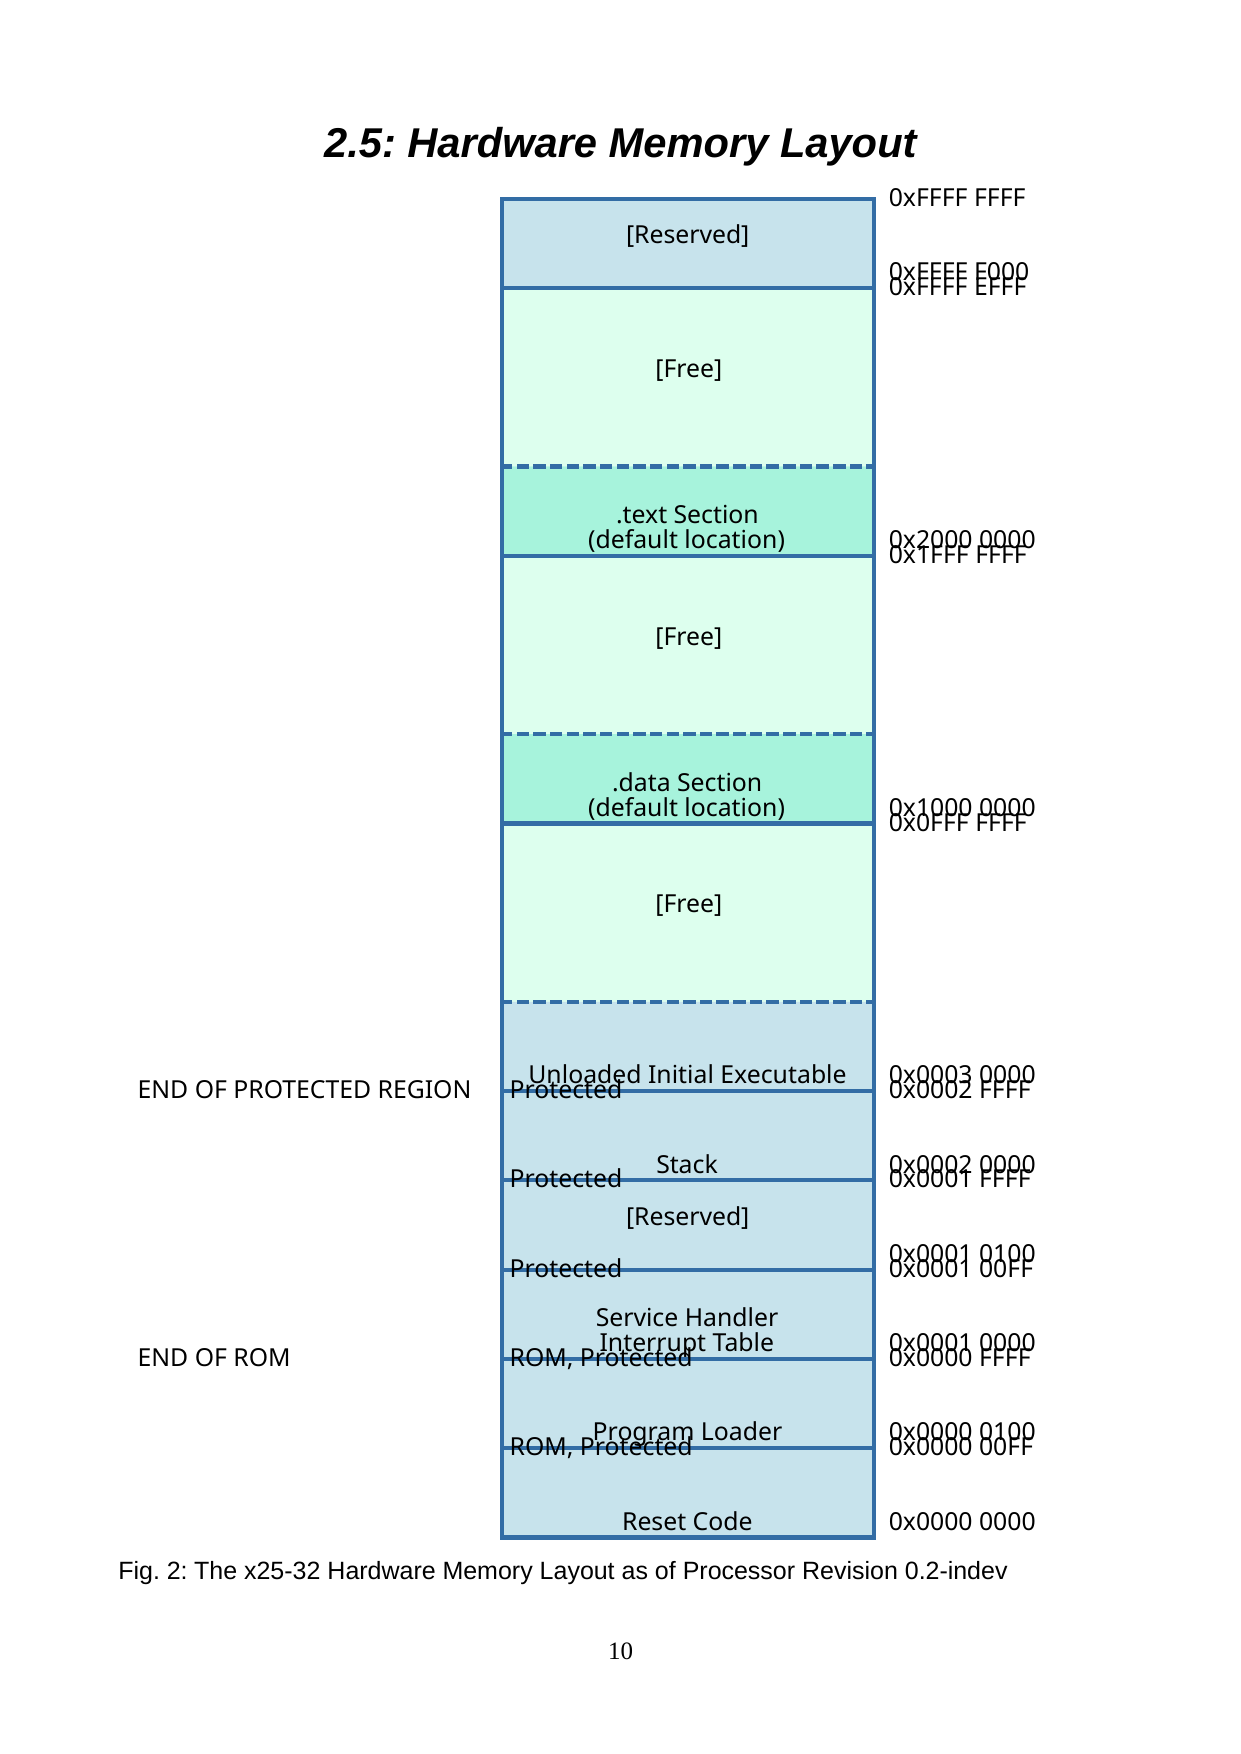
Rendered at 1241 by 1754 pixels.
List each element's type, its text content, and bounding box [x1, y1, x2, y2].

text Fig. 2: The x25-32 Hardware Memory Layout as of Processor Revision 0.2-indev [118, 166, 1122, 1585]
text 2.5: Hardware Memory Layout [118, 118, 1122, 166]
